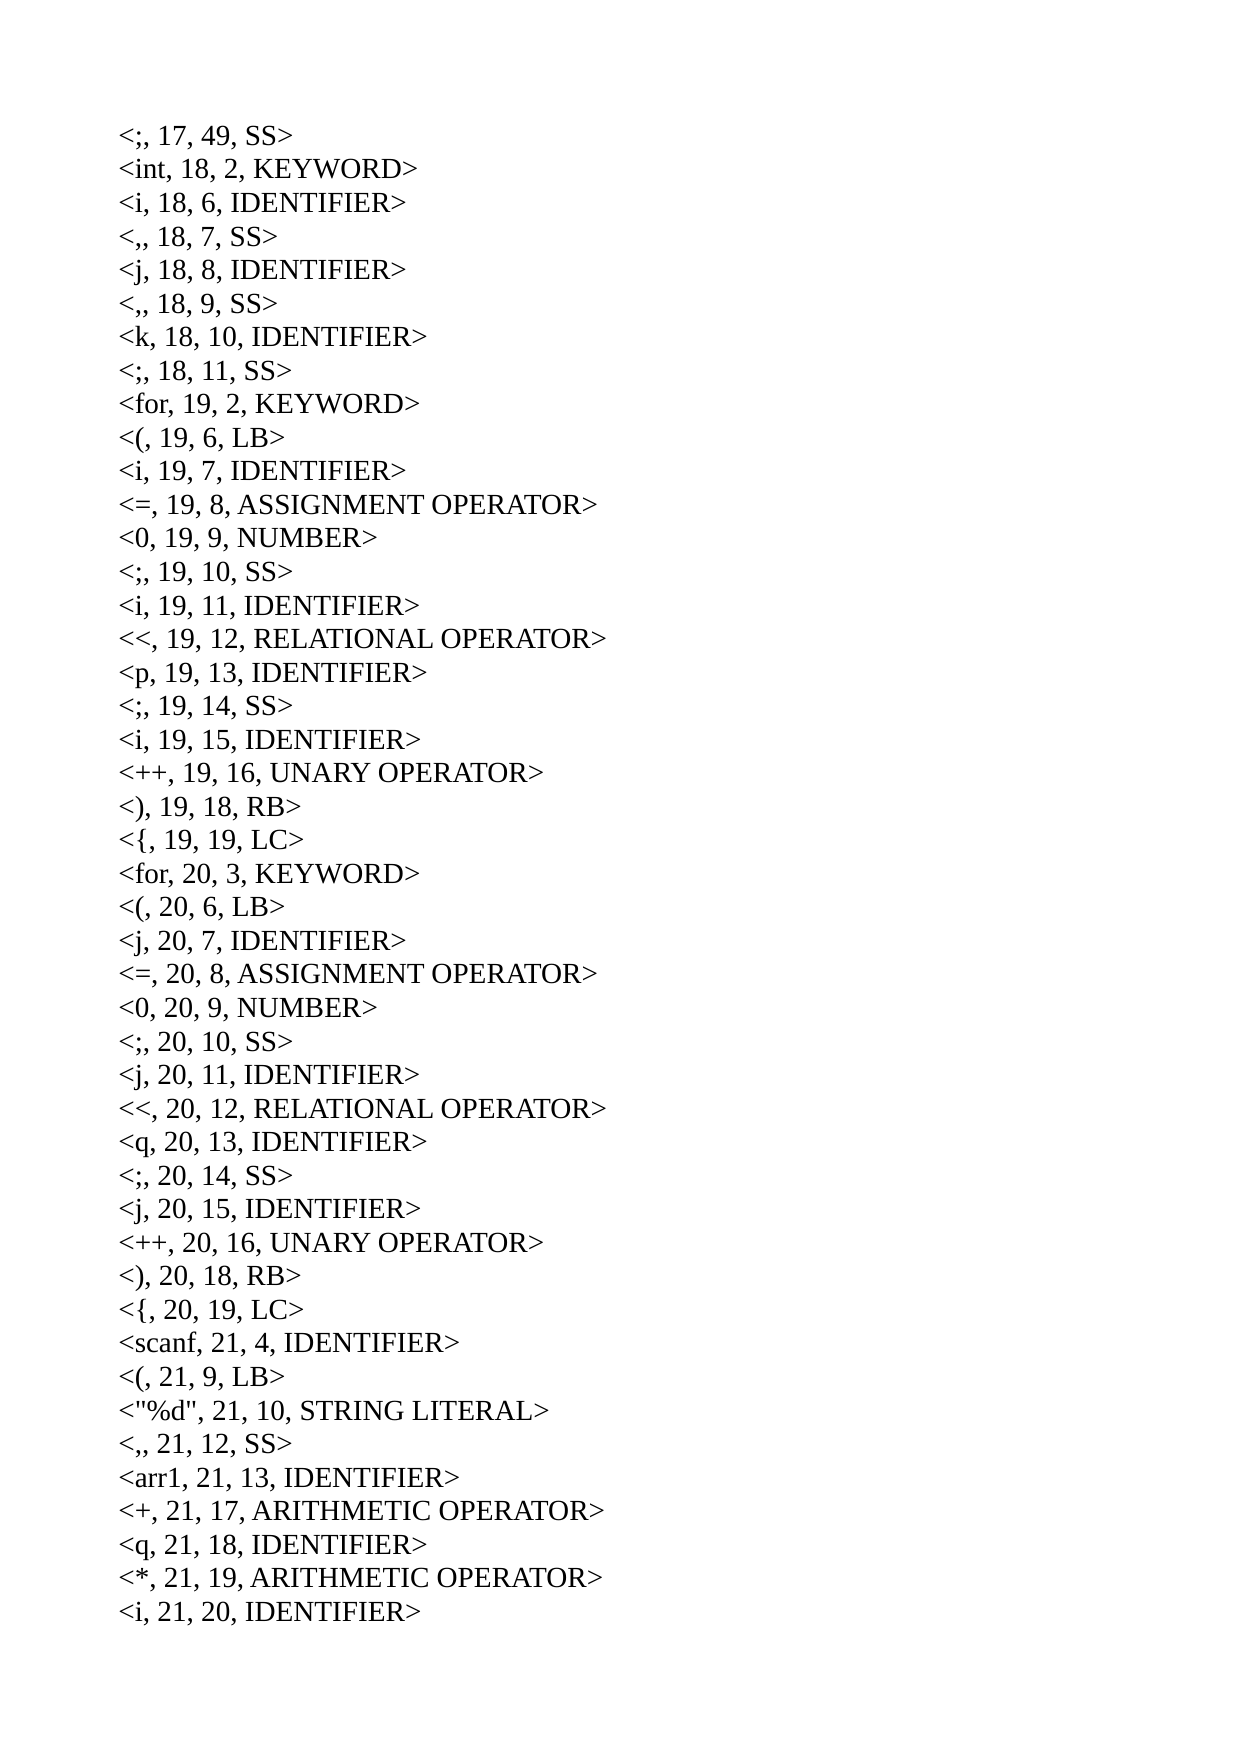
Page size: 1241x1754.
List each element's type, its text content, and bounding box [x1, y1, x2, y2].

text <++, 19, 16, UNARY OPERATOR> [118, 755, 1122, 789]
text <{, 20, 19, LC> [118, 1292, 1122, 1326]
text <;, 20, 10, SS> [118, 1024, 1122, 1057]
text <;, 17, 49, SS> [118, 118, 1122, 152]
text <p, 19, 13, IDENTIFIER> [118, 655, 1122, 688]
text <+, 21, 17, ARITHMETIC OPERATOR> [118, 1493, 1122, 1527]
text <<, 20, 12, RELATIONAL OPERATOR> [118, 1091, 1122, 1124]
text <for, 19, 2, KEYWORD> [118, 386, 1122, 420]
text <i, 19, 7, IDENTIFIER> [118, 453, 1122, 487]
text <), 19, 18, RB> [118, 789, 1122, 822]
text <scanf, 21, 4, IDENTIFIER> [118, 1326, 1122, 1359]
text <0, 20, 9, NUMBER> [118, 990, 1122, 1024]
text <"%d", 21, 10, STRING LITERAL> [118, 1393, 1122, 1426]
text <q, 21, 18, IDENTIFIER> [118, 1527, 1122, 1560]
text <(, 20, 6, LB> [118, 889, 1122, 923]
text <i, 18, 6, IDENTIFIER> [118, 185, 1122, 219]
text <0, 19, 9, NUMBER> [118, 521, 1122, 554]
text <(, 19, 6, LB> [118, 420, 1122, 453]
text <int, 18, 2, KEYWORD> [118, 152, 1122, 185]
text <i, 21, 20, IDENTIFIER> [118, 1594, 1122, 1627]
text <++, 20, 16, UNARY OPERATOR> [118, 1225, 1122, 1258]
text <i, 19, 11, IDENTIFIER> [118, 588, 1122, 621]
text <,, 18, 7, SS> [118, 219, 1122, 252]
text <,, 18, 9, SS> [118, 286, 1122, 319]
text <), 20, 18, RB> [118, 1258, 1122, 1292]
text <k, 18, 10, IDENTIFIER> [118, 319, 1122, 353]
text <=, 19, 8, ASSIGNMENT OPERATOR> [118, 487, 1122, 521]
text <*, 21, 19, ARITHMETIC OPERATOR> [118, 1560, 1122, 1594]
text <<, 19, 12, RELATIONAL OPERATOR> [118, 621, 1122, 655]
text <(, 21, 9, LB> [118, 1359, 1122, 1393]
text <;, 18, 11, SS> [118, 353, 1122, 386]
text <i, 19, 15, IDENTIFIER> [118, 722, 1122, 755]
text <for, 20, 3, KEYWORD> [118, 856, 1122, 889]
text <=, 20, 8, ASSIGNMENT OPERATOR> [118, 957, 1122, 990]
text <j, 20, 11, IDENTIFIER> [118, 1057, 1122, 1091]
text <;, 20, 14, SS> [118, 1158, 1122, 1191]
text <,, 21, 12, SS> [118, 1426, 1122, 1460]
text <j, 18, 8, IDENTIFIER> [118, 252, 1122, 286]
text <{, 19, 19, LC> [118, 822, 1122, 856]
text <arr1, 21, 13, IDENTIFIER> [118, 1460, 1122, 1493]
text <q, 20, 13, IDENTIFIER> [118, 1124, 1122, 1158]
text <j, 20, 15, IDENTIFIER> [118, 1191, 1122, 1225]
text <j, 20, 7, IDENTIFIER> [118, 923, 1122, 957]
text <;, 19, 14, SS> [118, 688, 1122, 722]
text <;, 19, 10, SS> [118, 554, 1122, 588]
